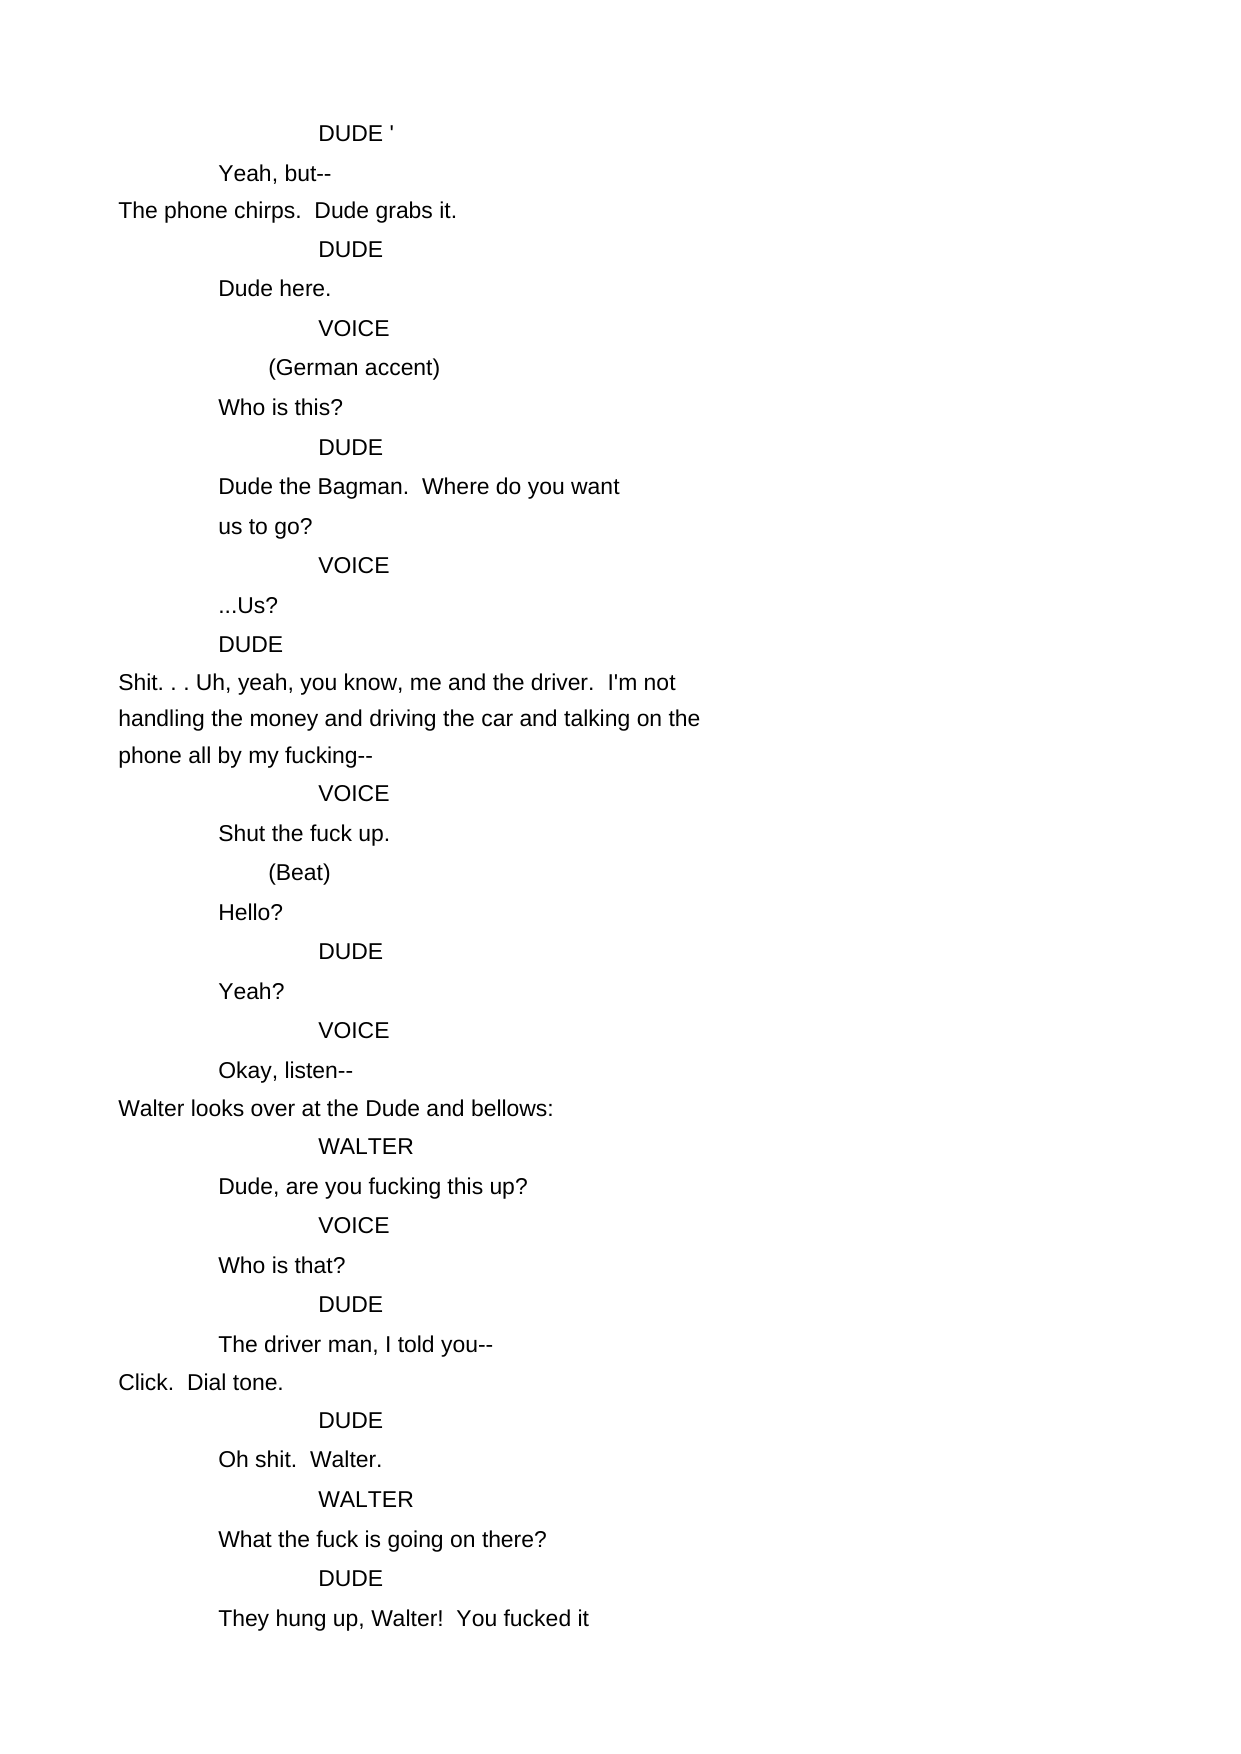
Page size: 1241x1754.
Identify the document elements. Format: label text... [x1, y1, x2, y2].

text Dude here. [118, 273, 1122, 302]
text DUDE [118, 234, 1122, 262]
text (German accent) [118, 352, 1122, 381]
text Shit. . . Uh, yeah, you know, me and the driver. I'm not [118, 669, 1122, 695]
text Oh shit. Walter. [118, 1444, 1122, 1473]
text phone all by my fucking-- [118, 742, 1122, 768]
text DUDE [118, 629, 1122, 658]
text VOICE [118, 313, 1122, 342]
text They hung up, Walter! You fucked it [118, 1603, 1122, 1632]
text handling the money and driving the car and talking on the [118, 705, 1122, 732]
text Who is that? [118, 1250, 1122, 1279]
text WALTER [118, 1131, 1122, 1160]
text DUDE [118, 1289, 1122, 1318]
text The driver man, I told you-- [118, 1329, 1122, 1358]
text VOICE [118, 550, 1122, 579]
text DUDE [118, 432, 1122, 460]
text us to go? [118, 511, 1122, 539]
text What the fuck is going on there? [118, 1524, 1122, 1552]
text Yeah, but-- [118, 158, 1122, 186]
text ...Us? [118, 590, 1122, 619]
text The phone chirps. Dude grabs it. [118, 197, 1122, 224]
text DUDE [118, 936, 1122, 965]
text WALTER [118, 1484, 1122, 1513]
text VOICE [118, 1210, 1122, 1239]
text DUDE [118, 1405, 1122, 1434]
text DUDE [118, 1563, 1122, 1592]
text Walter looks over at the Dude and bellows: [118, 1095, 1122, 1121]
text DUDE ' [118, 118, 1122, 147]
text Shut the fuck up. [118, 818, 1122, 846]
text Dude the Bagman. Where do you want [118, 471, 1122, 500]
text Yeah? [118, 976, 1122, 1005]
text Hello? [118, 897, 1122, 926]
text VOICE [118, 1016, 1122, 1044]
text Click. Dial tone. [118, 1369, 1122, 1395]
text Dude, are you fucking this up? [118, 1171, 1122, 1199]
text VOICE [118, 778, 1122, 807]
text Who is this? [118, 392, 1122, 421]
text Okay, listen-- [118, 1055, 1122, 1084]
text (Beat) [118, 857, 1122, 886]
